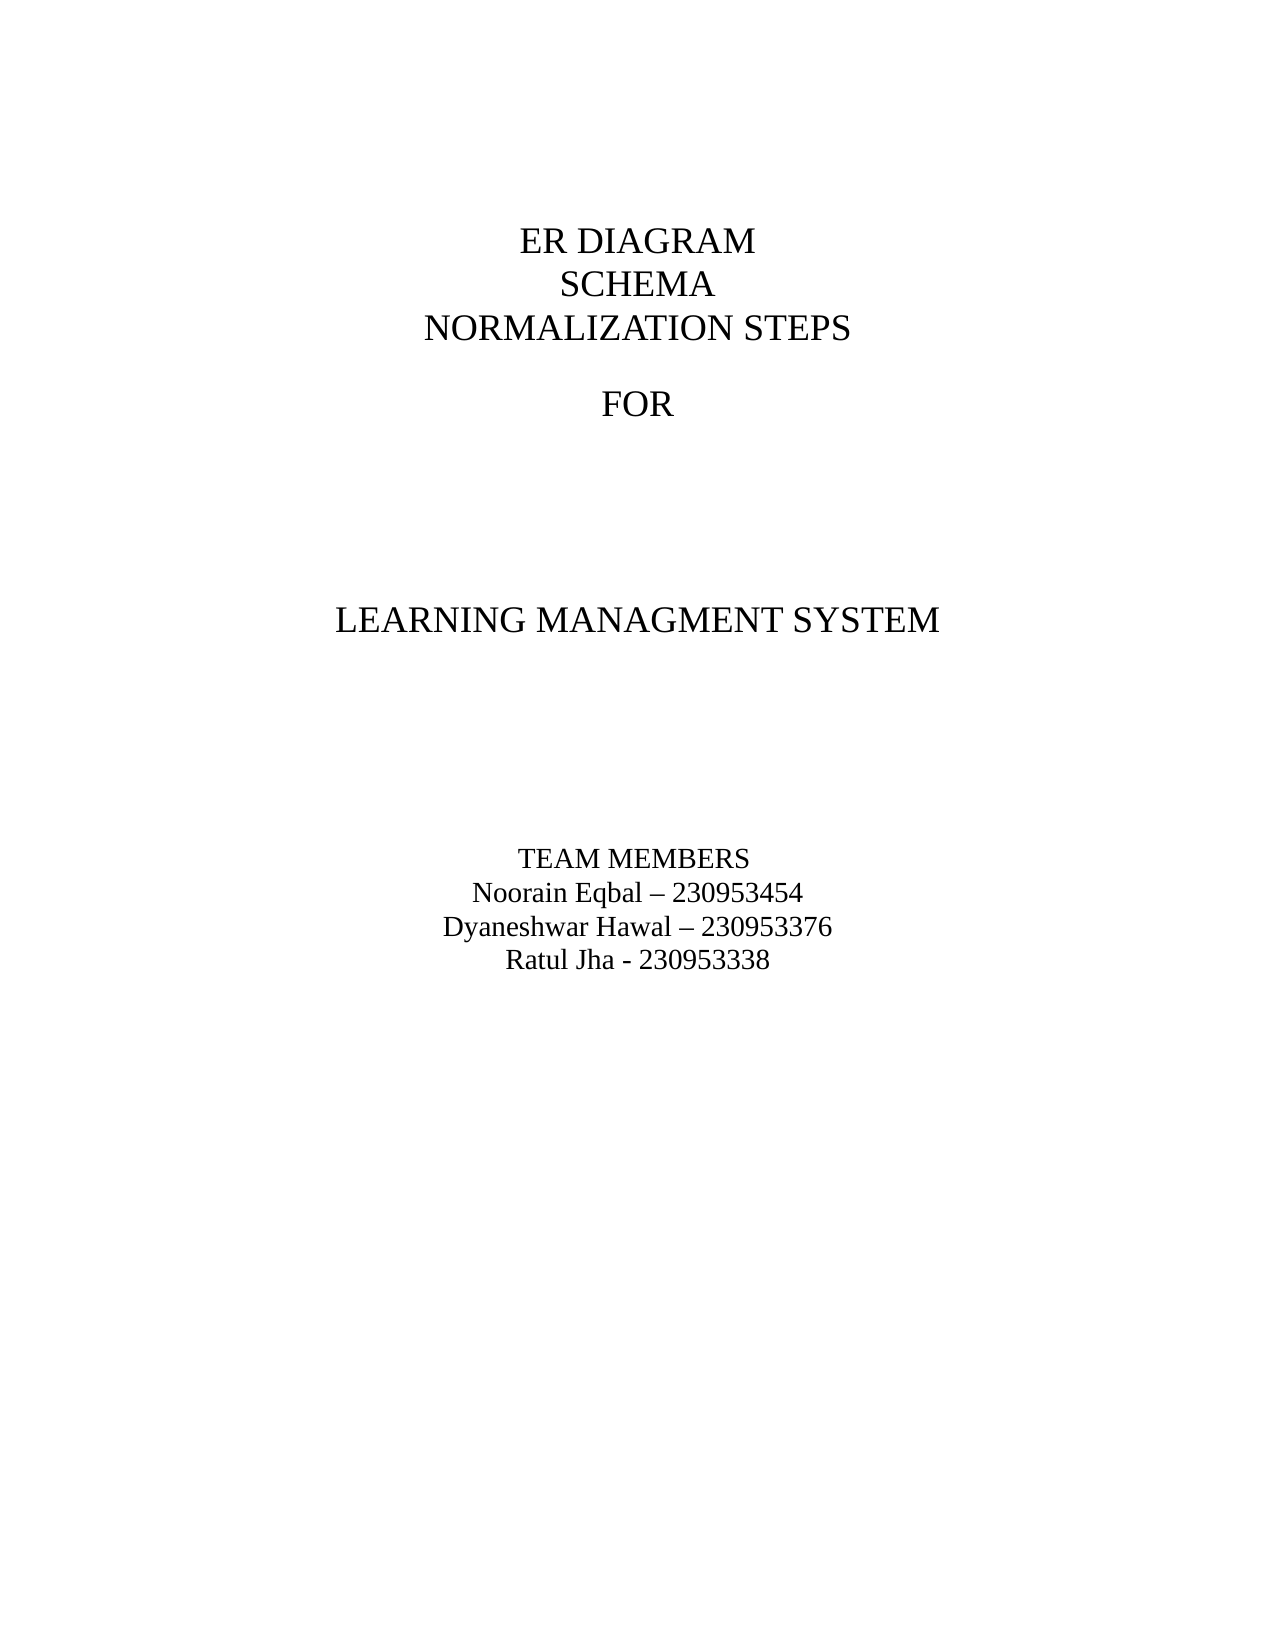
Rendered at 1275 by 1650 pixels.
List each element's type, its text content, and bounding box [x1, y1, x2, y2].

text ER DIAGRAM [118, 219, 1157, 262]
text Noorain Eqbal – 230953454 [118, 875, 1157, 909]
text LEARNING MANAGMENT SYSTEM [118, 597, 1157, 640]
text FOR [118, 382, 1157, 425]
text SCHEMA [118, 262, 1157, 305]
text Ratul Jha - 230953338 [118, 942, 1157, 976]
text TEAM MEMBERS [118, 842, 1157, 875]
text NORMALIZATION STEPS [118, 305, 1157, 348]
text Dyaneshwar Hawal – 230953376 [118, 909, 1157, 942]
